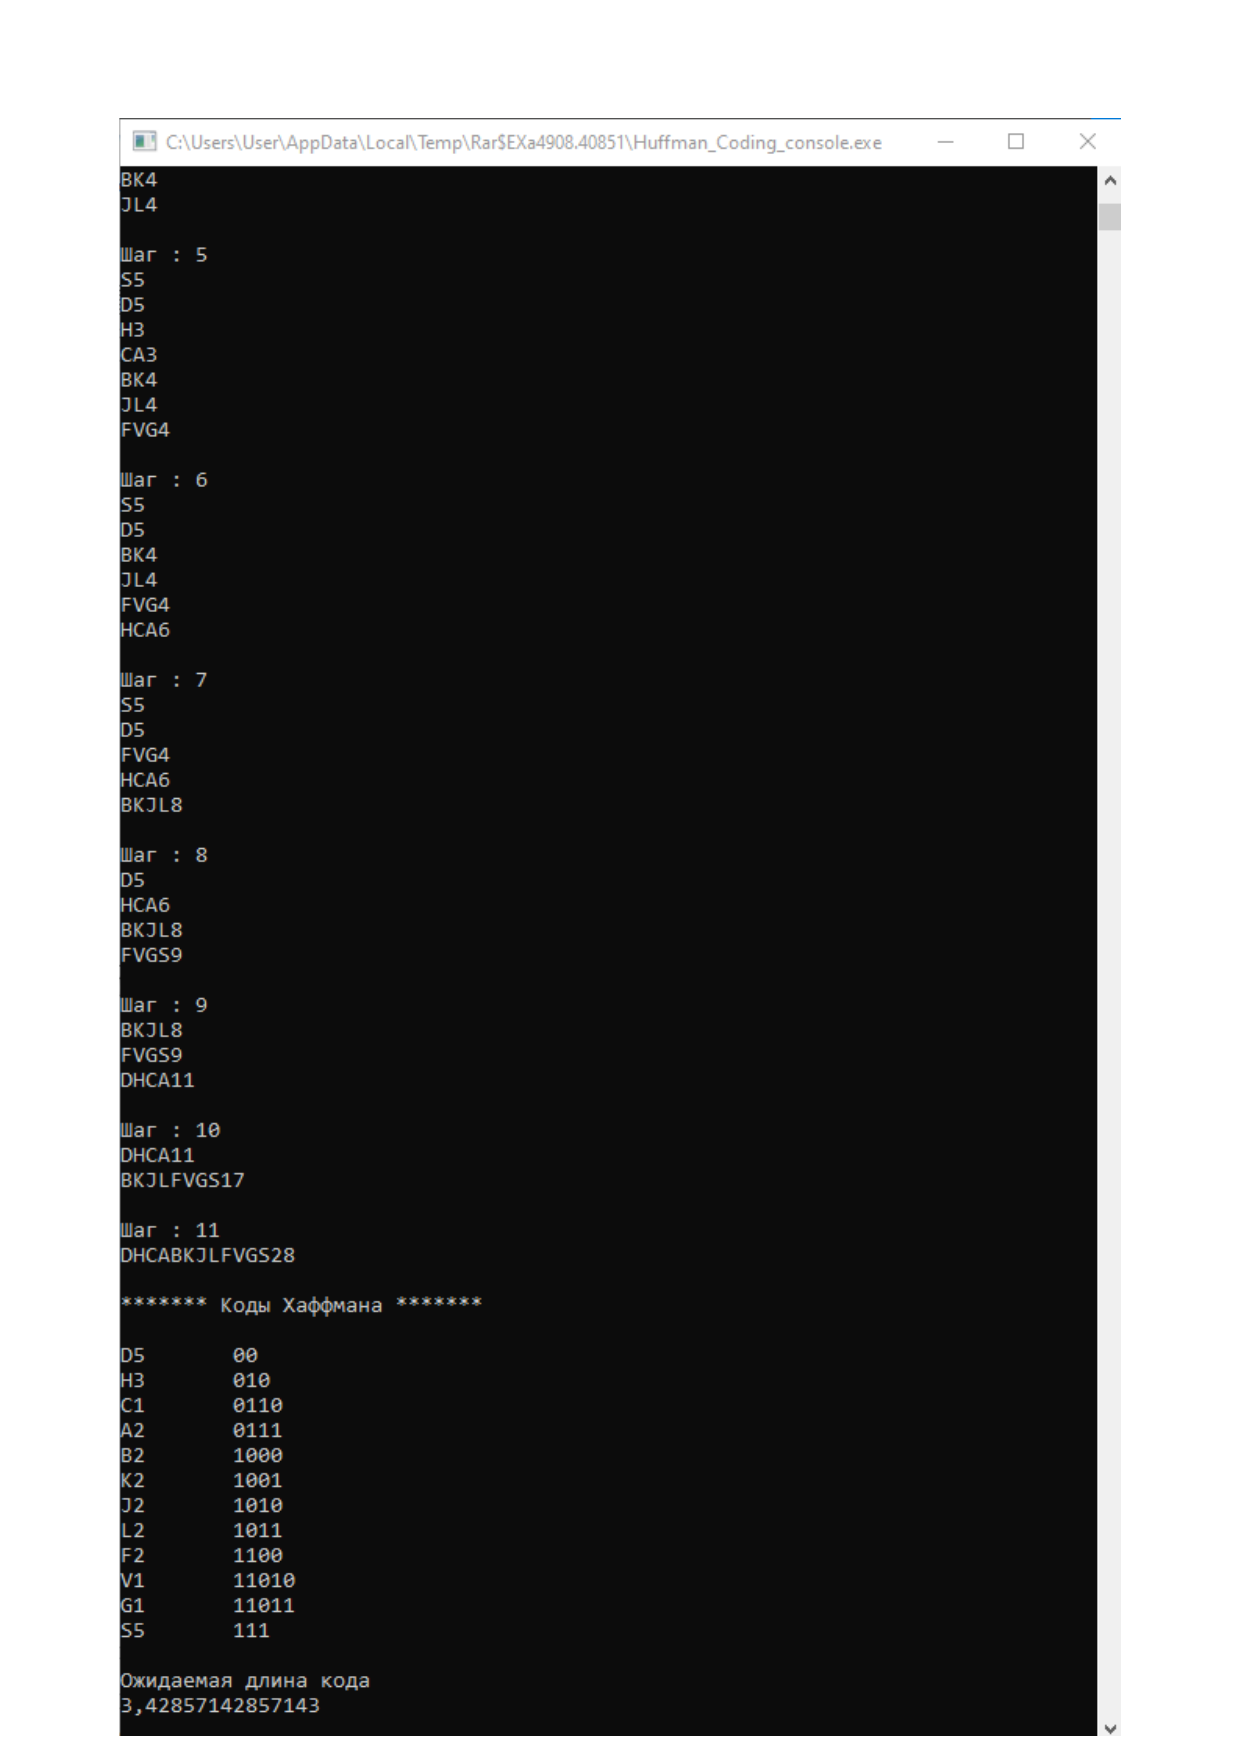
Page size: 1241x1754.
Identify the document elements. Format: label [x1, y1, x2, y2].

picture [119, 118, 1121, 1736]
